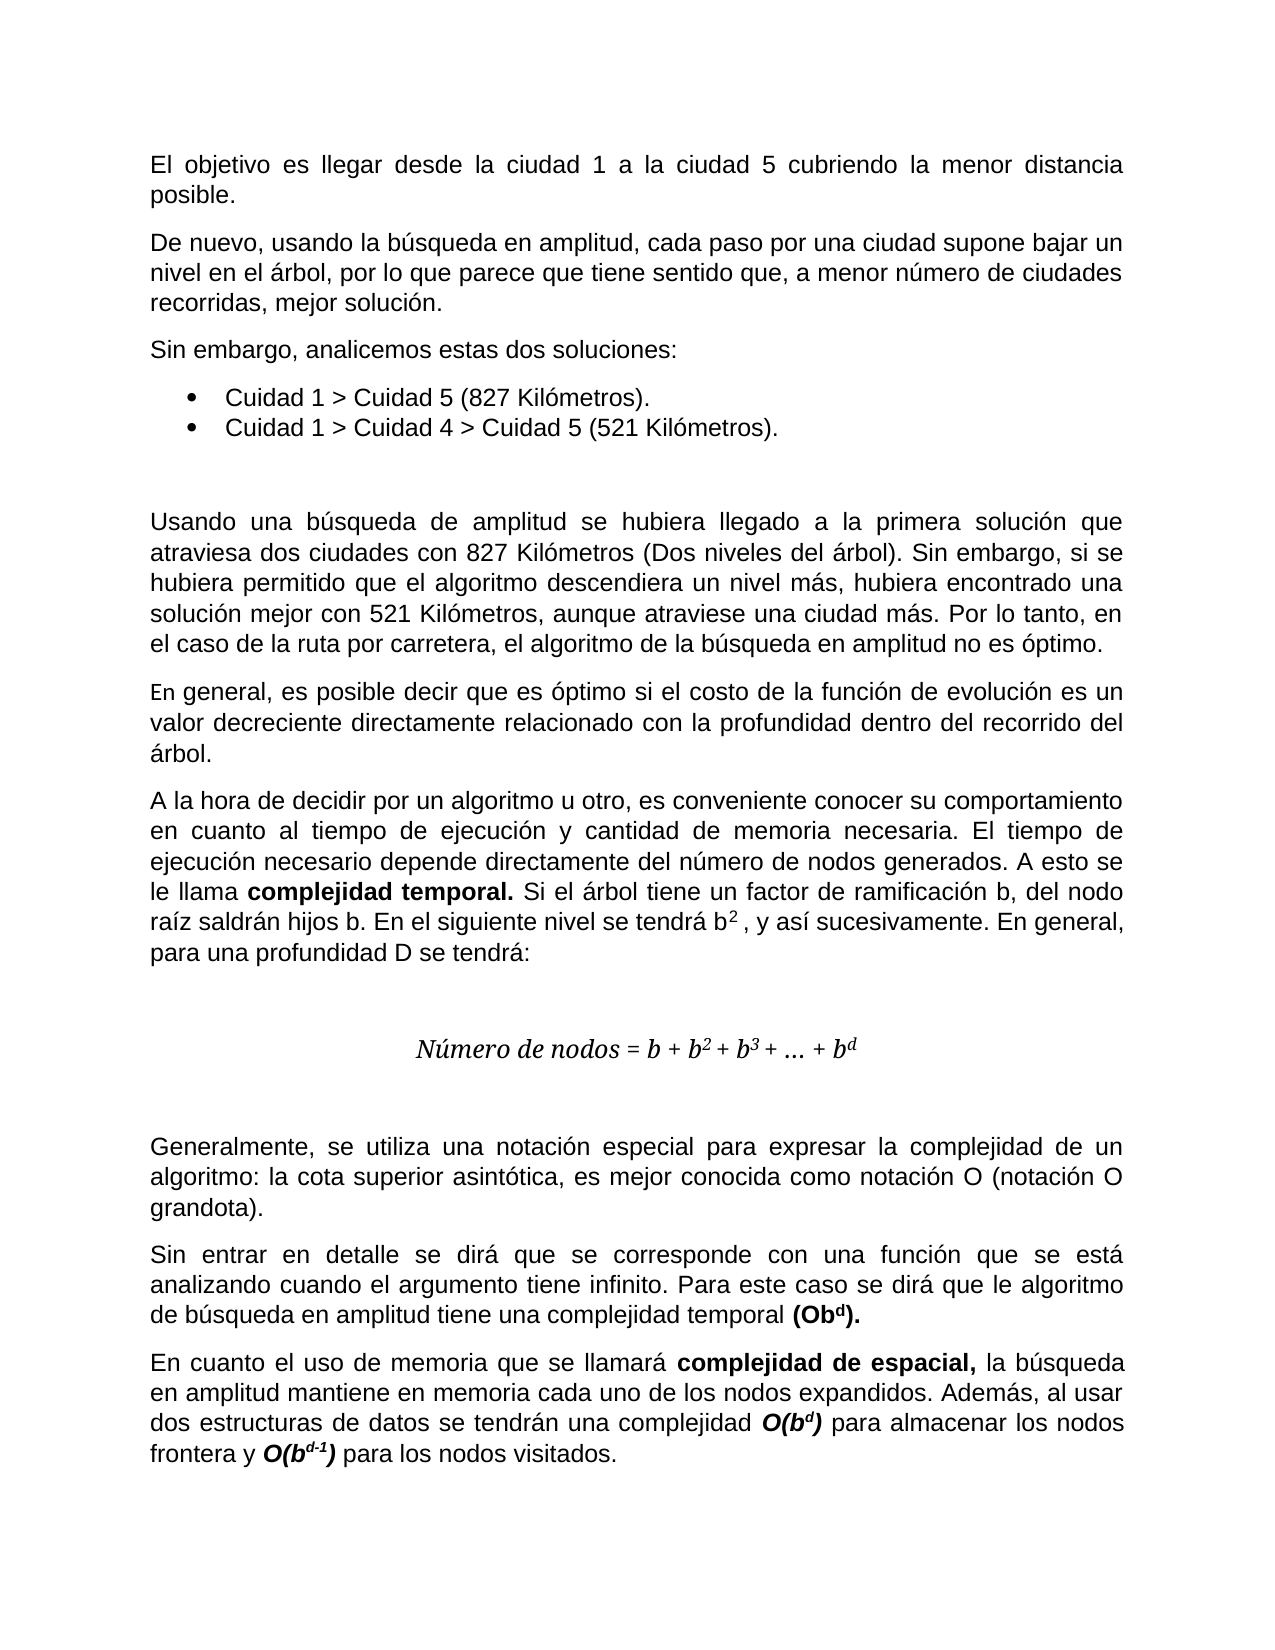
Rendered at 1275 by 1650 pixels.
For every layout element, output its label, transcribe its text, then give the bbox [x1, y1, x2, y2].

text Generalmente, se utiliza una notación especial para expresar la complejidad de un algoritmo: la cota superior asintótica, es mejor conocida como notación O (notación O grandota). [150, 1132, 1125, 1221]
text De nuevo, usando la búsqueda en amplitud, cada paso por una ciudad supone bajar un nivel en el árbol, por lo que parece que tiene sentido que, a menor número de ciudades recorridas, mejor solución. [150, 227, 1125, 317]
text El objetivo es llegar desde la ciudad 1 a la ciudad 5 cubriendo la menor distancia posible. [150, 150, 1125, 209]
text En cuanto el uso de memoria que se llamará complejidad de espacial, la búsqueda en amplitud mantiene en memoria cada uno de los nodos expandidos. Además, al usar dos estructuras de datos se tendrán una complejidad O(bd) para almacenar los nodos frontera y O(bd-1) para los nodos visitados. [150, 1348, 1125, 1468]
list Cuidad 1 > Cuidad 4 > Cuidad 5 (521 Kilómetros). [187, 413, 1125, 442]
text En general, es posible decir que es óptimo si el costo de la función de evolución es un valor decreciente directamente relacionado con la profundidad dentro del recorrido del árbol. [150, 676, 1125, 767]
list Cuidad 1 > Cuidad 5 (827 Kilómetros). [187, 382, 1125, 411]
text Número de nodos = b + b2 + b3 + … + bd [150, 1032, 1125, 1066]
text Sin entrar en detalle se dirá que se corresponde con una función que se está analizando cuando el argumento tiene infinito. Para este caso se dirá que le algoritmo de búsqueda en amplitud tiene una complejidad temporal (Obd). [150, 1240, 1125, 1329]
text Sin embargo, analicemos estas dos soluciones: [150, 335, 1125, 364]
text Usando una búsqueda de amplitud se hubiera llegado a la primera solución que atraviesa dos ciudades con 827 Kilómetros (Dos niveles del árbol). Sin embargo, si se hubiera permitido que el algoritmo descendiera un nivel más, hubiera encontrado una solución mejor con 521 Kilómetros, aunque atraviese una ciudad más. Por lo tanto, en el caso de la ruta por carretera, el algoritmo de la búsqueda en amplitud no es óptimo. [150, 507, 1125, 658]
text A la hora de decidir por un algoritmo u otro, es conveniente conocer su comportamiento en cuanto al tiempo de ejecución y cantidad de memoria necesaria. El tiempo de ejecución necesario depende directamente del número de nodos generados. A esto se le llama complejidad temporal. Si el árbol tiene un factor de ramificación b, del nodo raíz saldrán hijos b. En el siguiente nivel se tendrá b2 , y así sucesivamente. En general, para una profundidad D se tendrá: [150, 786, 1125, 967]
